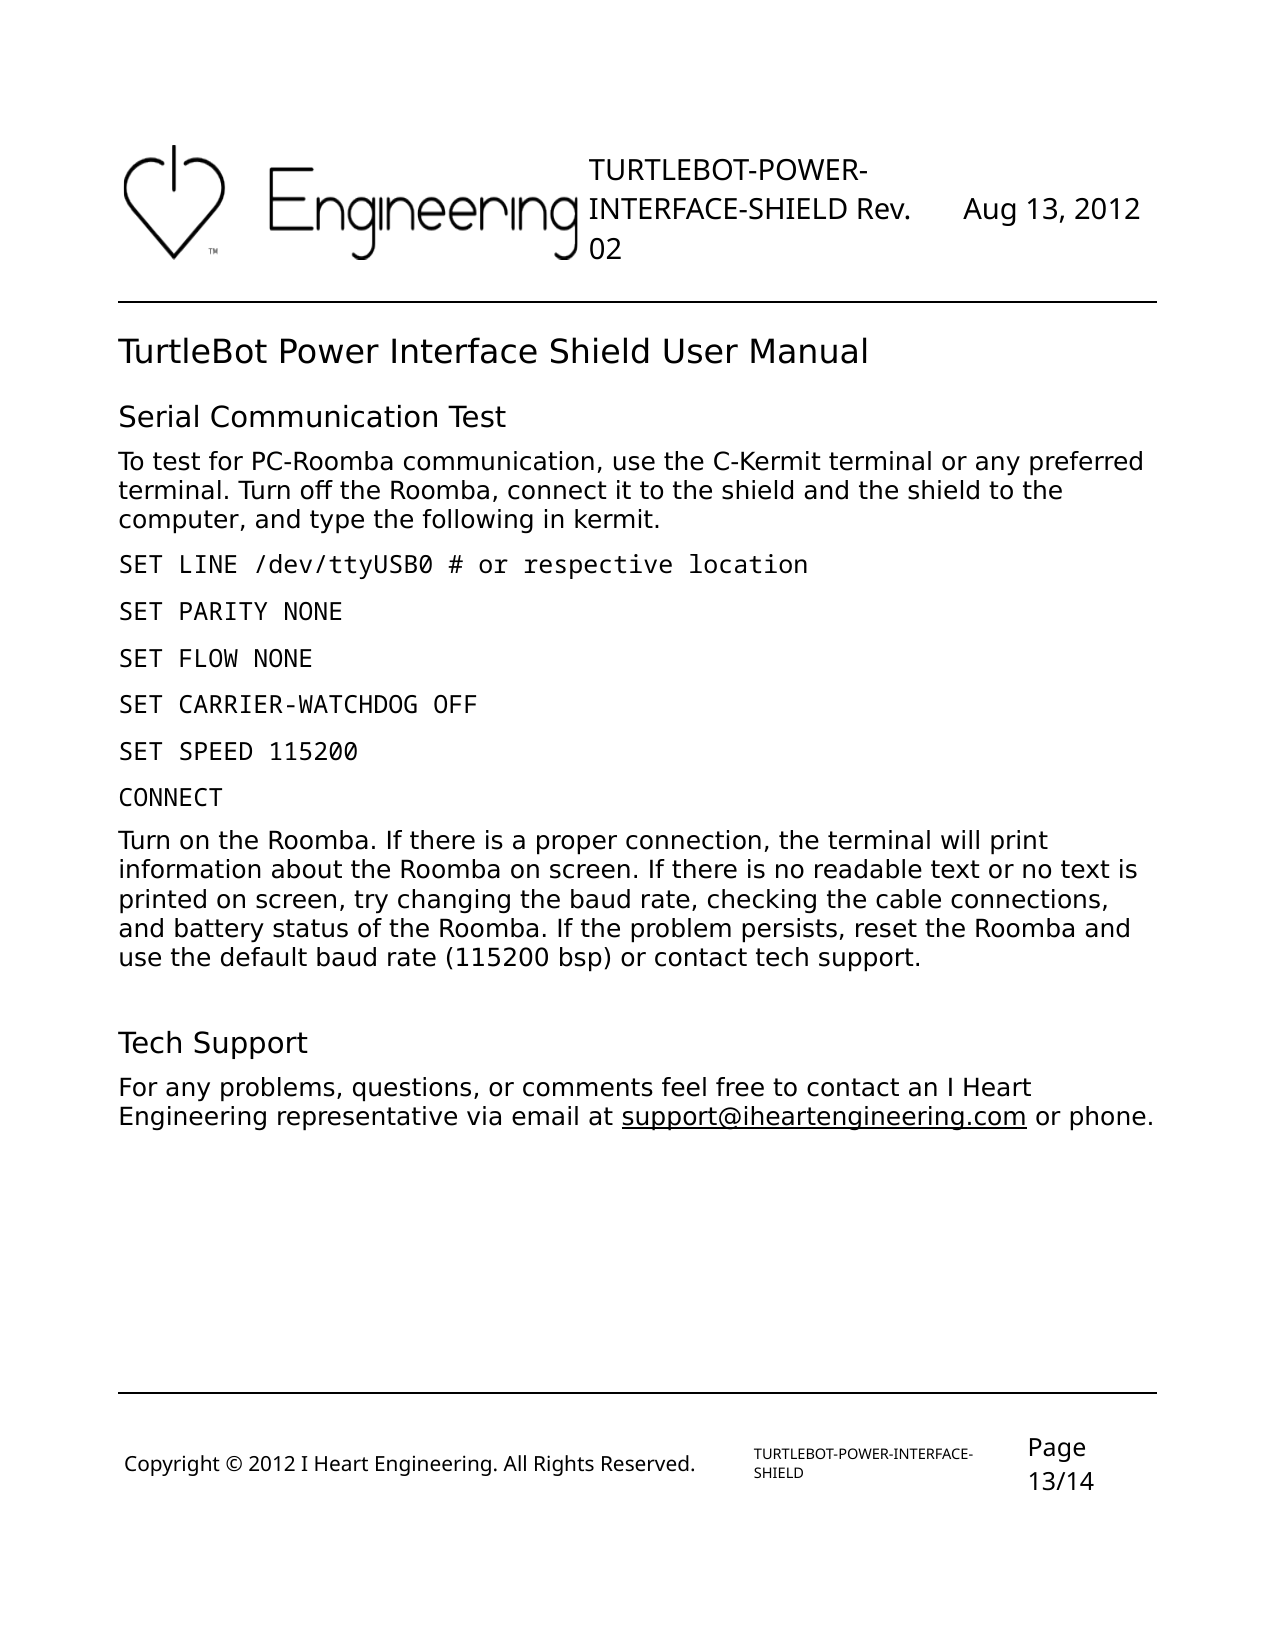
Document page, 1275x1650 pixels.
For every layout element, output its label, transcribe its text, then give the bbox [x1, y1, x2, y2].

text Turn on the Roomba. If there is a proper connection, the terminal will print information about the Roomba on screen. If there is no readable text or no text is printed on screen, try changing the baud rate, checking the cable connections, and battery status of the Roomba. If the problem persists, reset the Roomba and use the default baud rate (115200 bsp) or contact tech support. [118, 826, 1157, 972]
picture [123, 145, 578, 260]
text CONNECT [118, 780, 1157, 814]
text SET SPEED 115200 [118, 733, 1157, 767]
text Tech Support [118, 1026, 1157, 1060]
text For any problems, questions, or comments feel free to contact an I Heart Engineering representative via email at support@iheartengineering.com or phone. [118, 1073, 1157, 1131]
text To test for PC-Roomba communication, use the C-Kermit terminal or any preferred terminal. Turn off the Roomba, connect it to the shield and the shield to the computer, and type the following in kermit. [118, 447, 1157, 534]
text SET FLOW NONE [118, 640, 1157, 674]
text SET PARITY NONE [118, 594, 1157, 628]
text SET LINE /dev/ttyUSB0 # or respective location [118, 547, 1157, 581]
text SET CARRIER-WATCHDOG OFF [118, 687, 1157, 721]
text Serial Communication Test [118, 401, 1157, 434]
